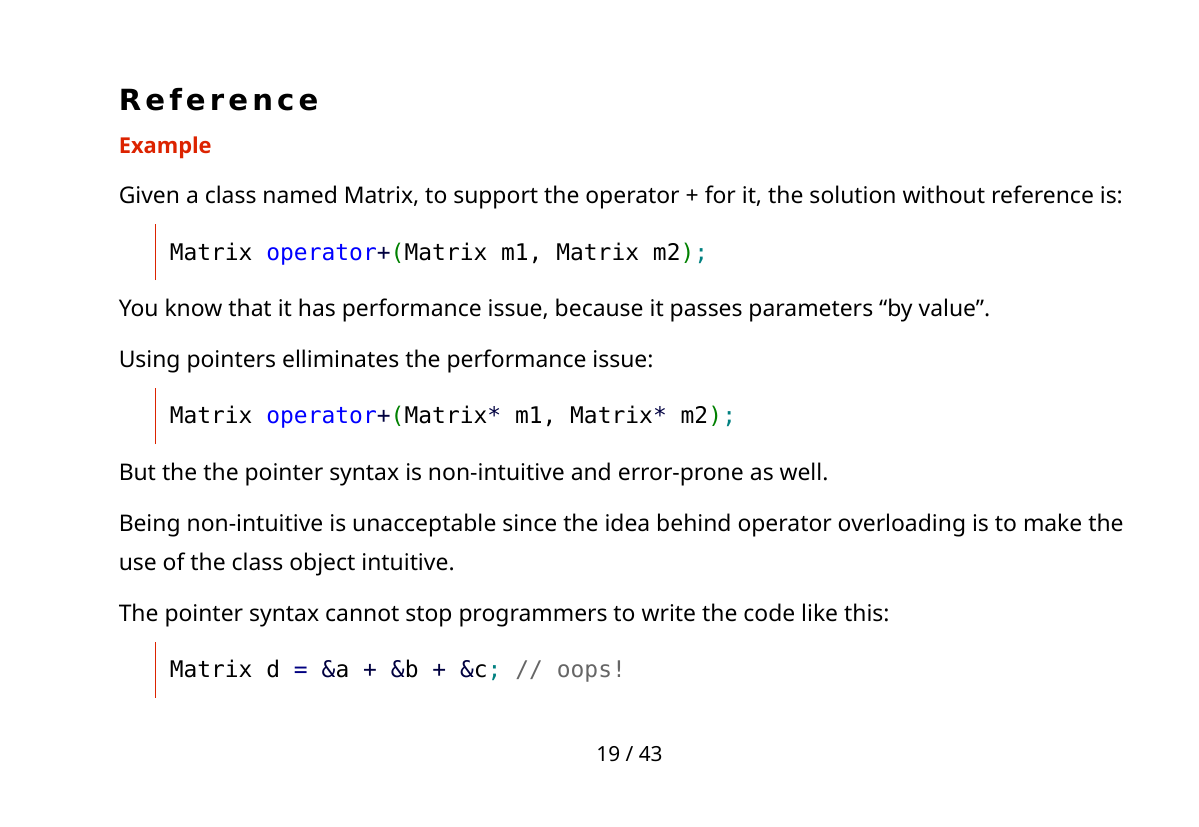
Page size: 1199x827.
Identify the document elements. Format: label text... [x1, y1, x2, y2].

text Given a class named Matrix, to support the operator + for it, the solution without reference is: [118, 179, 1140, 210]
text Example [118, 130, 1140, 160]
text Matrix operator+(Matrix* m1, Matrix* m2); [156, 388, 1140, 444]
text You know that it has performance issue, because it passes parameters “by value”. [118, 292, 1140, 323]
text Matrix d = &a + &b + &c; // oops! [156, 642, 1140, 698]
title Reference [118, 83, 1140, 117]
text Being non-intuitive is unacceptable since the idea behind operator overloading is to make the use of the class object intuitive. [118, 507, 1140, 577]
text Using pointers elliminates the performance issue: [118, 343, 1140, 374]
text The pointer syntax cannot stop programmers to write the code like this: [118, 597, 1140, 628]
text But the the pointer syntax is non-intuitive and error-prone as well. [118, 456, 1140, 487]
text Matrix operator+(Matrix m1, Matrix m2); [156, 224, 1140, 280]
